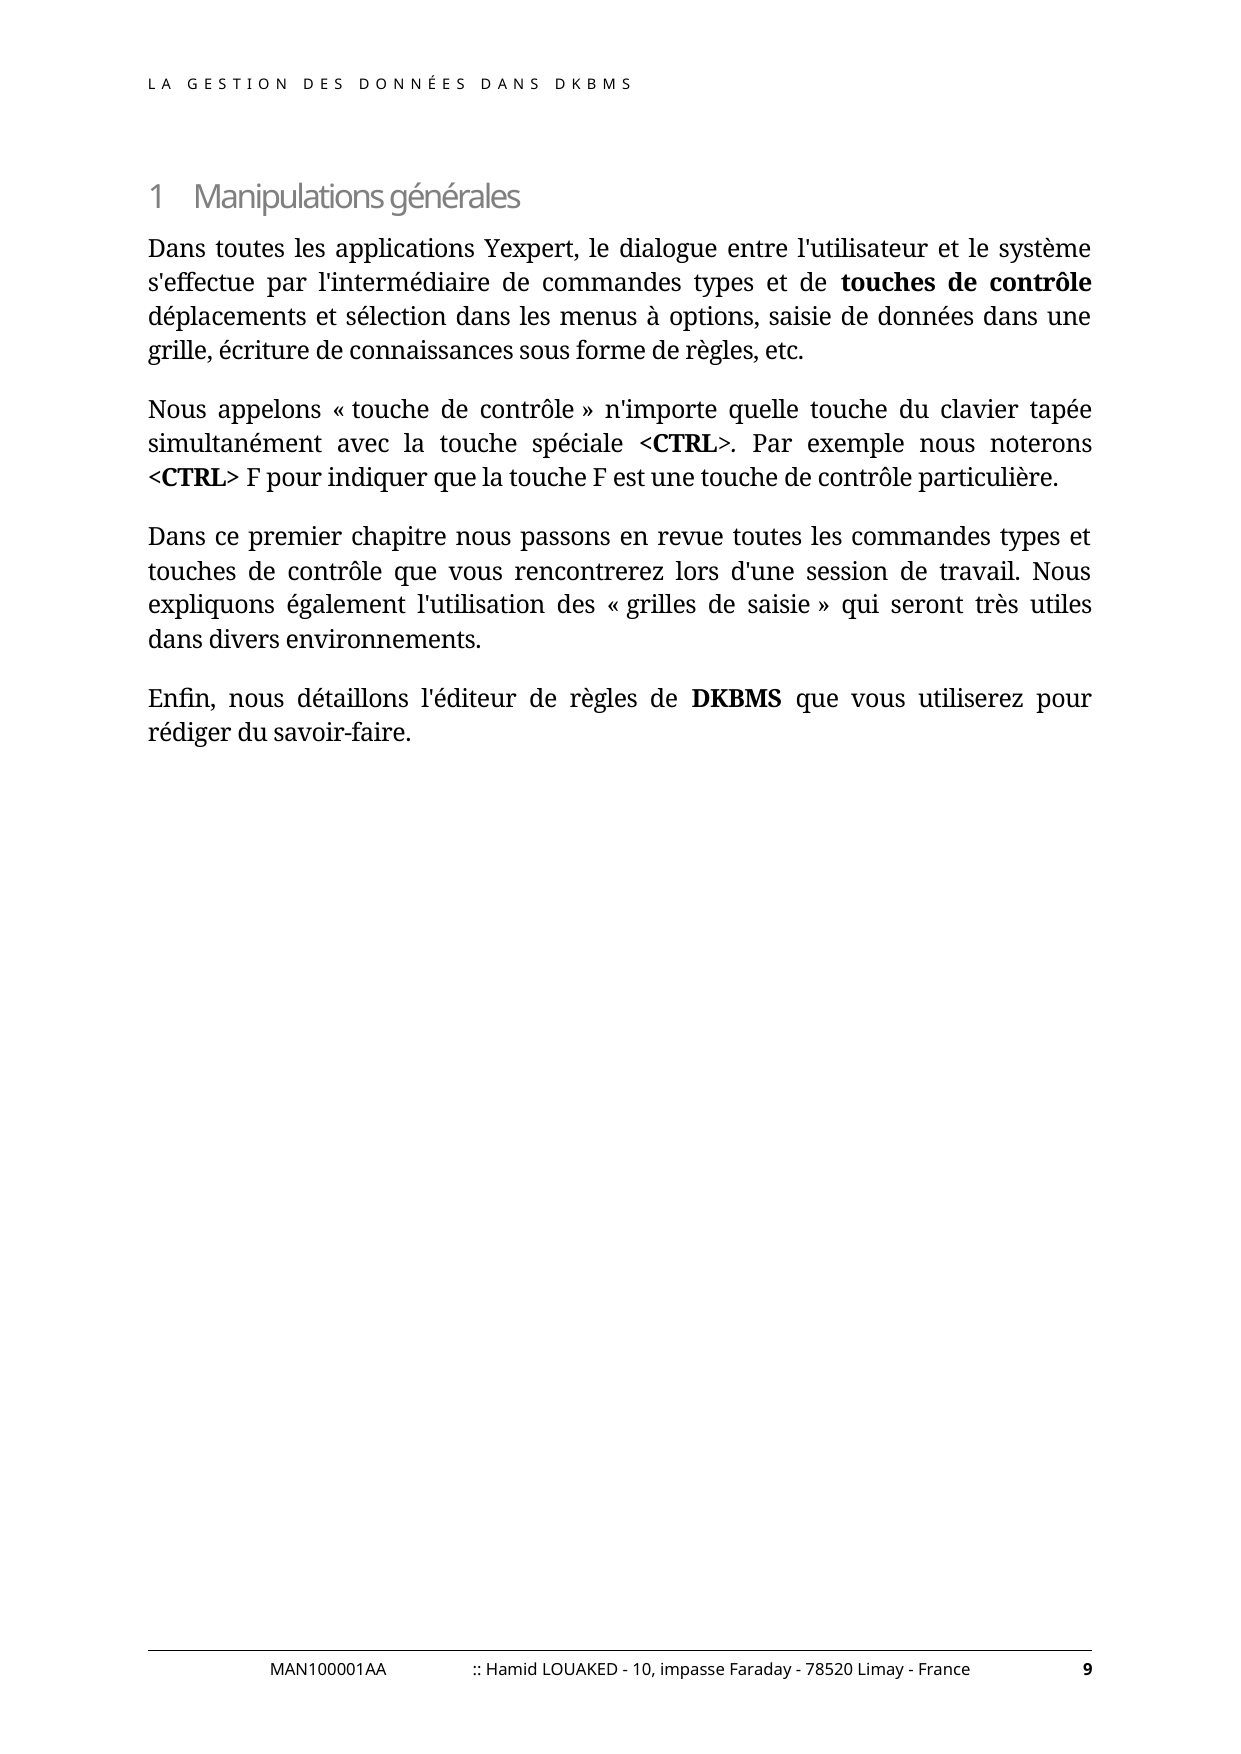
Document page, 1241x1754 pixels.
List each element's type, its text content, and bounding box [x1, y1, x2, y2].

text Enfin, nous détaillons l'éditeur de règles de DKBMS que vous utiliserez pour rédiger du savoir-faire. [148, 680, 1092, 748]
text Nous appelons « touche de contrôle » n'importe quelle touche du clavier tapée simultanément avec la touche spéciale <CTRL>. Par exemple nous noterons <CTRL> F pour indiquer que la touche F est une touche de contrôle particulière. [148, 392, 1092, 494]
text Dans toutes les applications Yexpert, le dialogue entre l'utilisateur et le système s'effectue par l'intermédiaire de commandes types et de touches de contrôle déplacements et sélection dans les menus à options, saisie de données dans une grille, écriture de connaissances sous forme de règles, etc. [148, 231, 1092, 367]
subtitle Manipulations générales [148, 173, 1092, 218]
text Dans ce premier chapitre nous passons en revue toutes les commandes types et touches de contrôle que vous rencontrerez lors d'une session de travail. Nous expliquons également l'utilisation des « grilles de saisie » qui seront très utiles dans divers environnements. [148, 519, 1092, 655]
